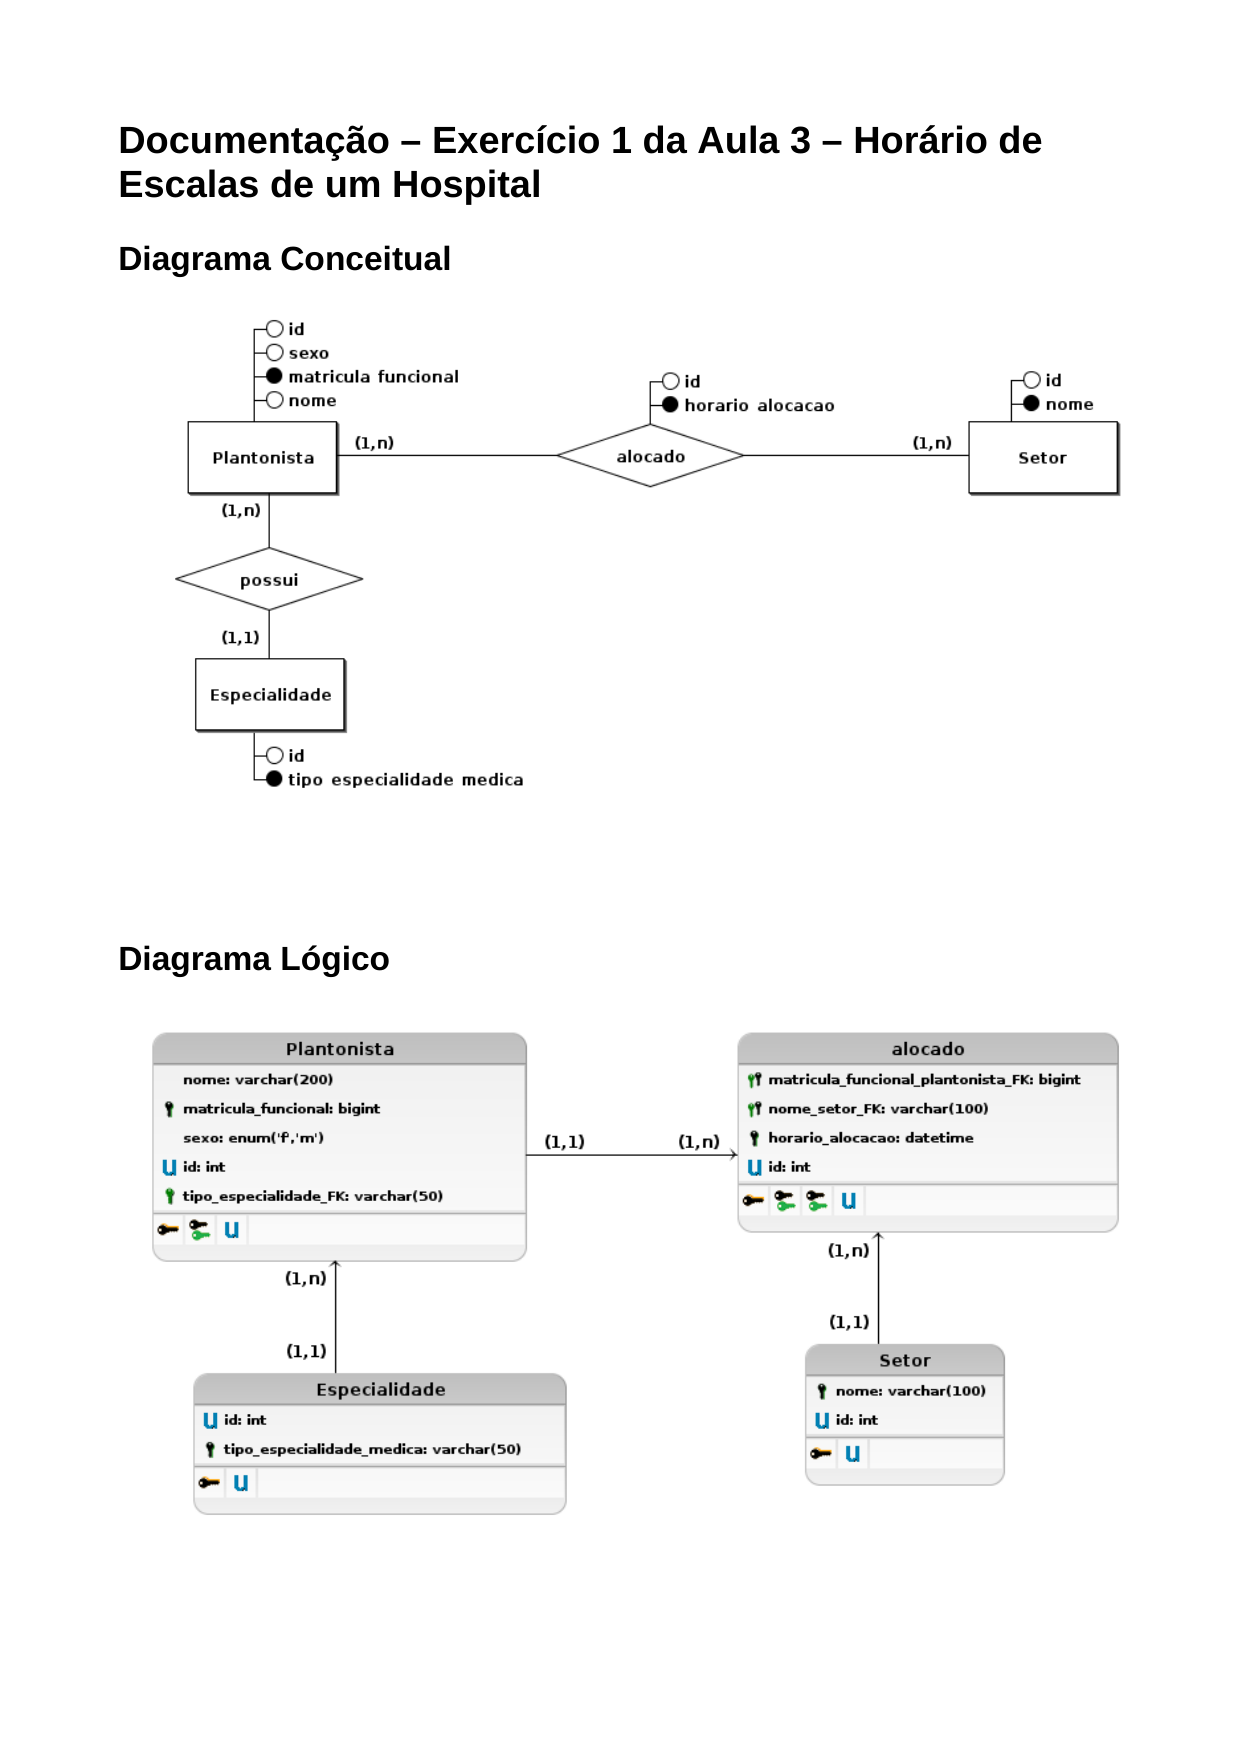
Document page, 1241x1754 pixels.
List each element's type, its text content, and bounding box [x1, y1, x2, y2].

subtitle Documentação – Exercício 1 da Aula 3 – Horário de Escalas de um Hospital [118, 118, 1122, 205]
picture [118, 990, 1123, 1519]
picture [118, 290, 1123, 793]
subtitle Diagrama Conceitual [118, 239, 1122, 277]
subtitle Diagrama Lógico [118, 939, 1122, 977]
